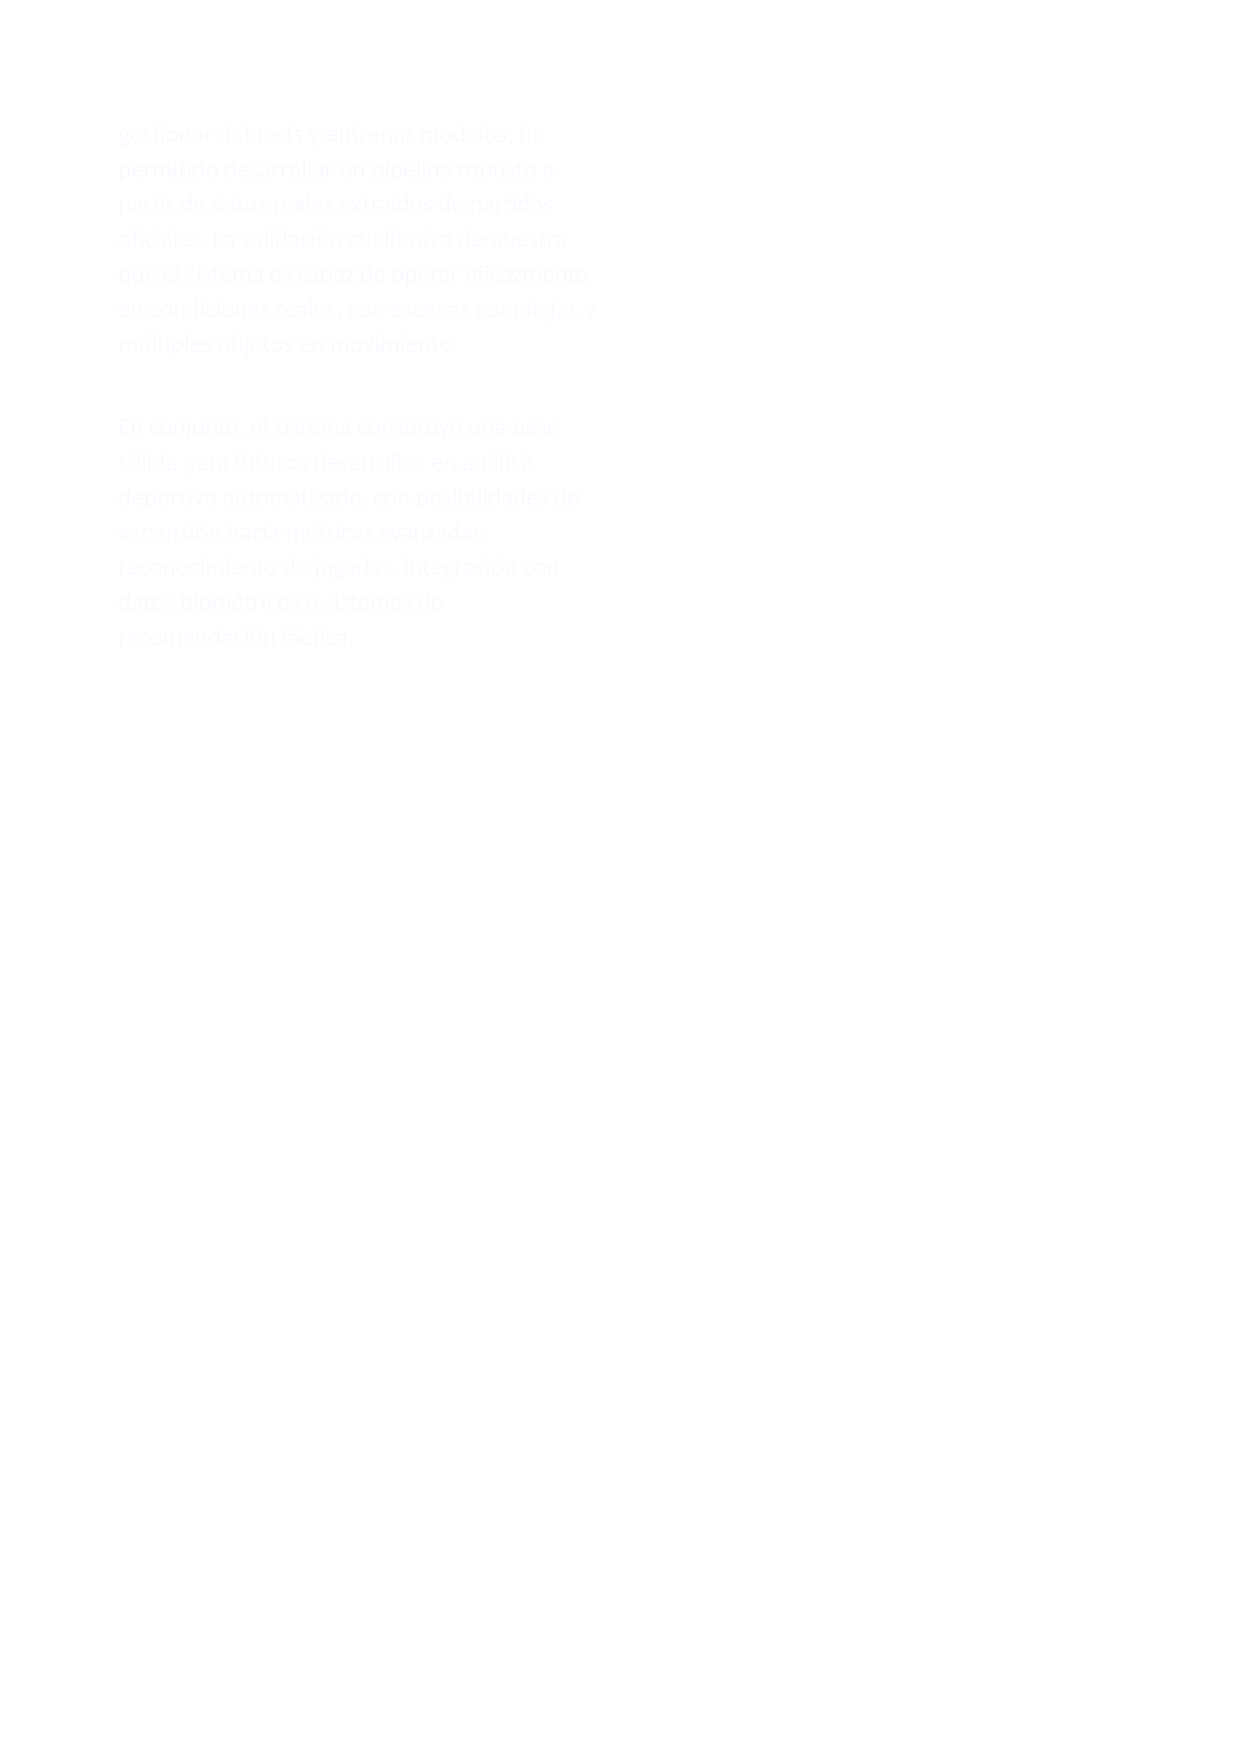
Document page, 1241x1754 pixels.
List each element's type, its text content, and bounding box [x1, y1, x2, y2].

text En conjunto, el sistema constituye una base sólida para futuros desarrollos en análisis deportivo automatizado, con posibilidades de expansión hacia métricas avanzadas, reconocimiento de jugadas, integración con datos biométricos o sistemas de recomendación táctica. [118, 412, 605, 652]
text gestionar datasets y entrenar modelos, ha permitido desarrollar un pipeline robusto a partir de datos reales extraídos de partidos oficiales. La validación cualitativa demuestra que el sistema es capaz de operar eficazmente en condiciones reales, con escenas complejas y múltiples objetos en movimiento. [118, 118, 605, 359]
